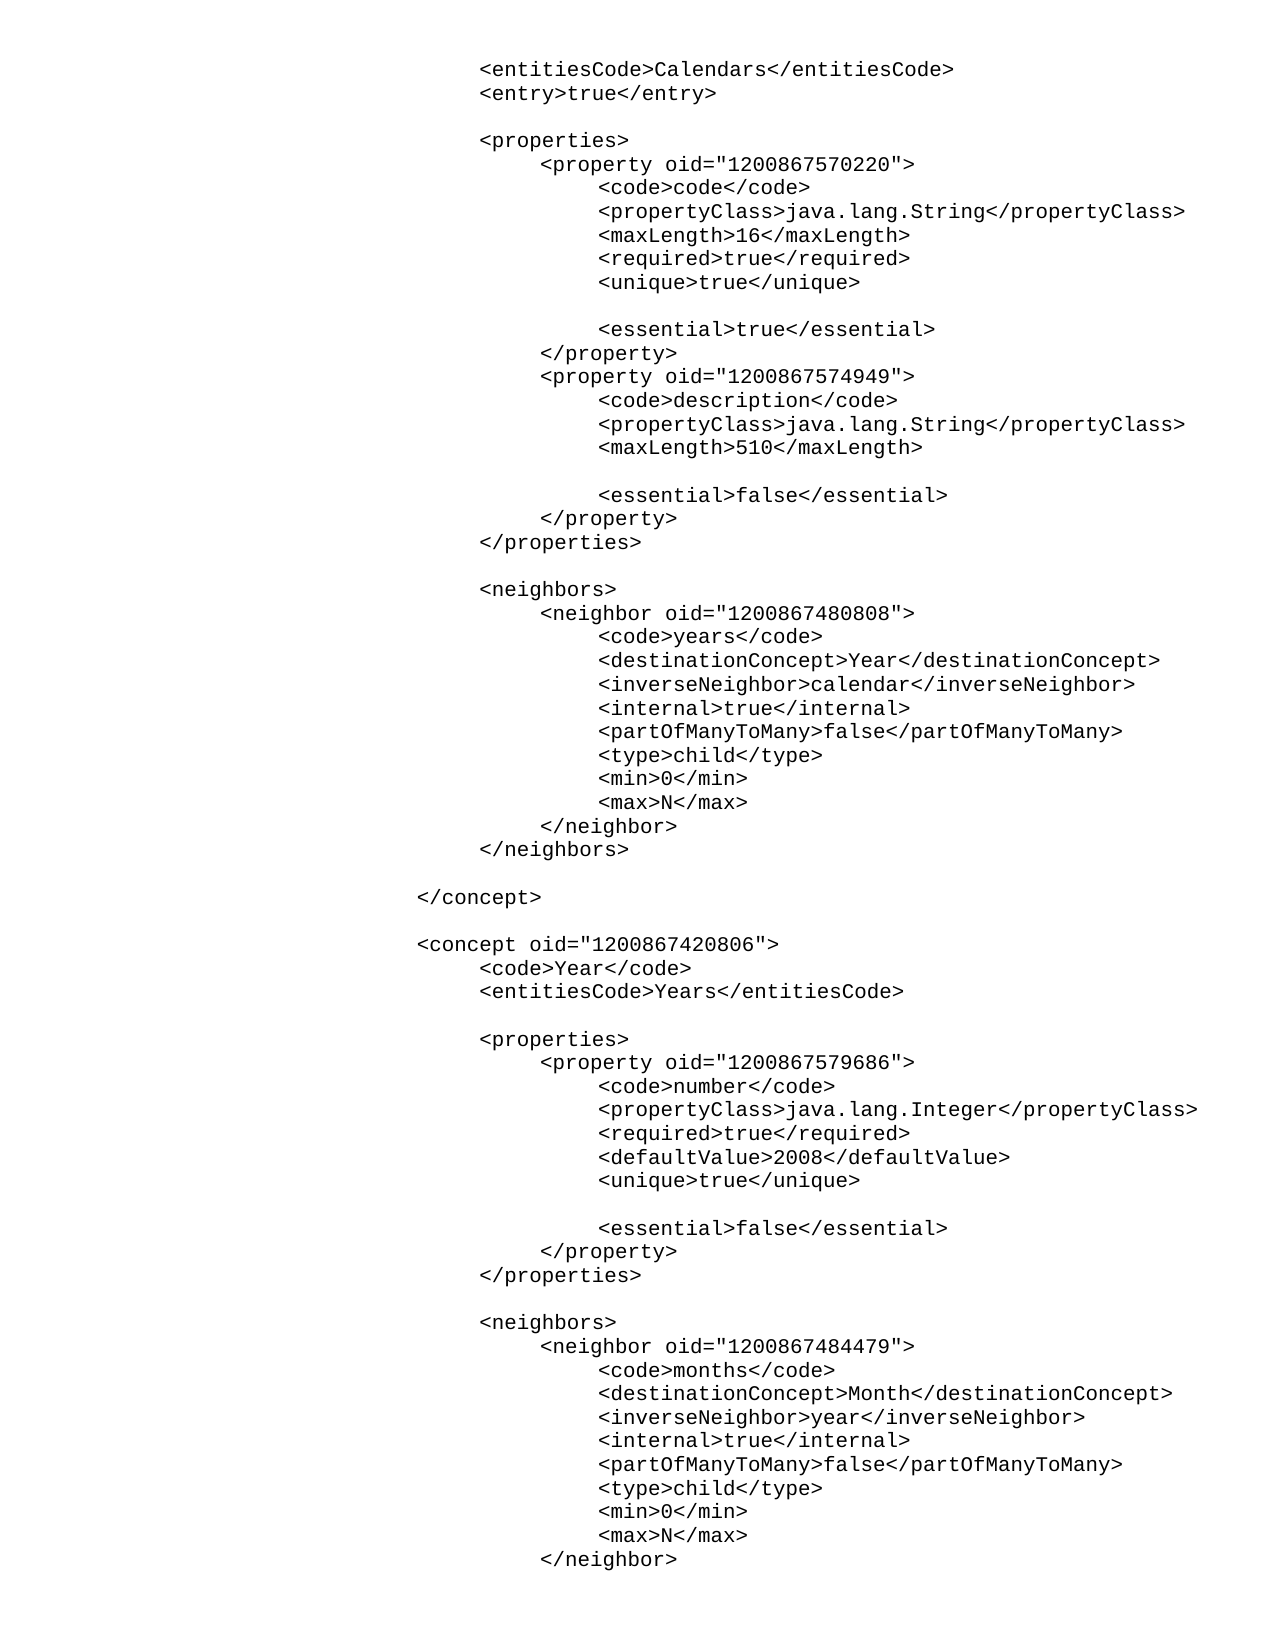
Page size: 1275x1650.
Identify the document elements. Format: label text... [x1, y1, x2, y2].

text <neighbors> [118, 1312, 1216, 1336]
text <concept oid="1200867420806"> [118, 934, 1216, 958]
text <property oid="1200867579686"> [118, 1052, 1216, 1076]
text <essential>true</essential> [118, 319, 1216, 343]
text </property> [118, 343, 1216, 366]
text </neighbor> [118, 1549, 1216, 1572]
text <type>child</type> [118, 745, 1216, 768]
text <internal>true</internal> [118, 1431, 1216, 1454]
text <unique>true</unique> [118, 1170, 1216, 1194]
text <entitiesCode>Years</entitiesCode> [118, 981, 1216, 1005]
text <destinationConcept>Year</destinationConcept> [118, 650, 1216, 674]
text <inverseNeighbor>year</inverseNeighbor> [118, 1407, 1216, 1431]
text <partOfManyToMany>false</partOfManyToMany> [118, 1454, 1216, 1478]
text </concept> [118, 887, 1216, 910]
text <max>N</max> [118, 1525, 1216, 1549]
text <properties> [118, 1028, 1216, 1052]
text <neighbor oid="1200867480808"> [118, 603, 1216, 627]
text <properties> [118, 130, 1216, 154]
text <type>child</type> [118, 1478, 1216, 1501]
text <min>0</min> [118, 1501, 1216, 1525]
text <property oid="1200867570220"> [118, 154, 1216, 177]
text <unique>true</unique> [118, 272, 1216, 296]
text </properties> [118, 532, 1216, 556]
text <propertyClass>java.lang.String</propertyClass> [118, 201, 1216, 224]
text <code>number</code> [118, 1076, 1216, 1099]
text </property> [118, 1241, 1216, 1265]
text <partOfManyToMany>false</partOfManyToMany> [118, 721, 1216, 745]
text </properties> [118, 1265, 1216, 1289]
text <maxLength>510</maxLength> [118, 437, 1216, 461]
text <code>code</code> [118, 177, 1216, 201]
text </property> [118, 508, 1216, 532]
text <required>true</required> [118, 248, 1216, 272]
text <code>years</code> [118, 627, 1216, 650]
text <min>0</min> [118, 768, 1216, 792]
text <required>true</required> [118, 1123, 1216, 1147]
text <entitiesCode>Calendars</entitiesCode> [118, 59, 1216, 83]
text <entry>true</entry> [118, 83, 1216, 106]
text <code>description</code> [118, 390, 1216, 414]
text <propertyClass>java.lang.String</propertyClass> [118, 414, 1216, 437]
text <max>N</max> [118, 792, 1216, 816]
text <essential>false</essential> [118, 485, 1216, 508]
text <internal>true</internal> [118, 697, 1216, 721]
text <defaultValue>2008</defaultValue> [118, 1147, 1216, 1170]
text <code>months</code> [118, 1359, 1216, 1383]
text </neighbor> [118, 816, 1216, 839]
text <inverseNeighbor>calendar</inverseNeighbor> [118, 674, 1216, 697]
text <propertyClass>java.lang.Integer</propertyClass> [118, 1099, 1216, 1123]
text <property oid="1200867574949"> [118, 366, 1216, 390]
text <neighbors> [118, 579, 1216, 603]
text <maxLength>16</maxLength> [118, 224, 1216, 248]
text <code>Year</code> [118, 958, 1216, 981]
text <essential>false</essential> [118, 1218, 1216, 1241]
text <neighbor oid="1200867484479"> [118, 1336, 1216, 1359]
text <destinationConcept>Month</destinationConcept> [118, 1383, 1216, 1407]
text </neighbors> [118, 839, 1216, 863]
